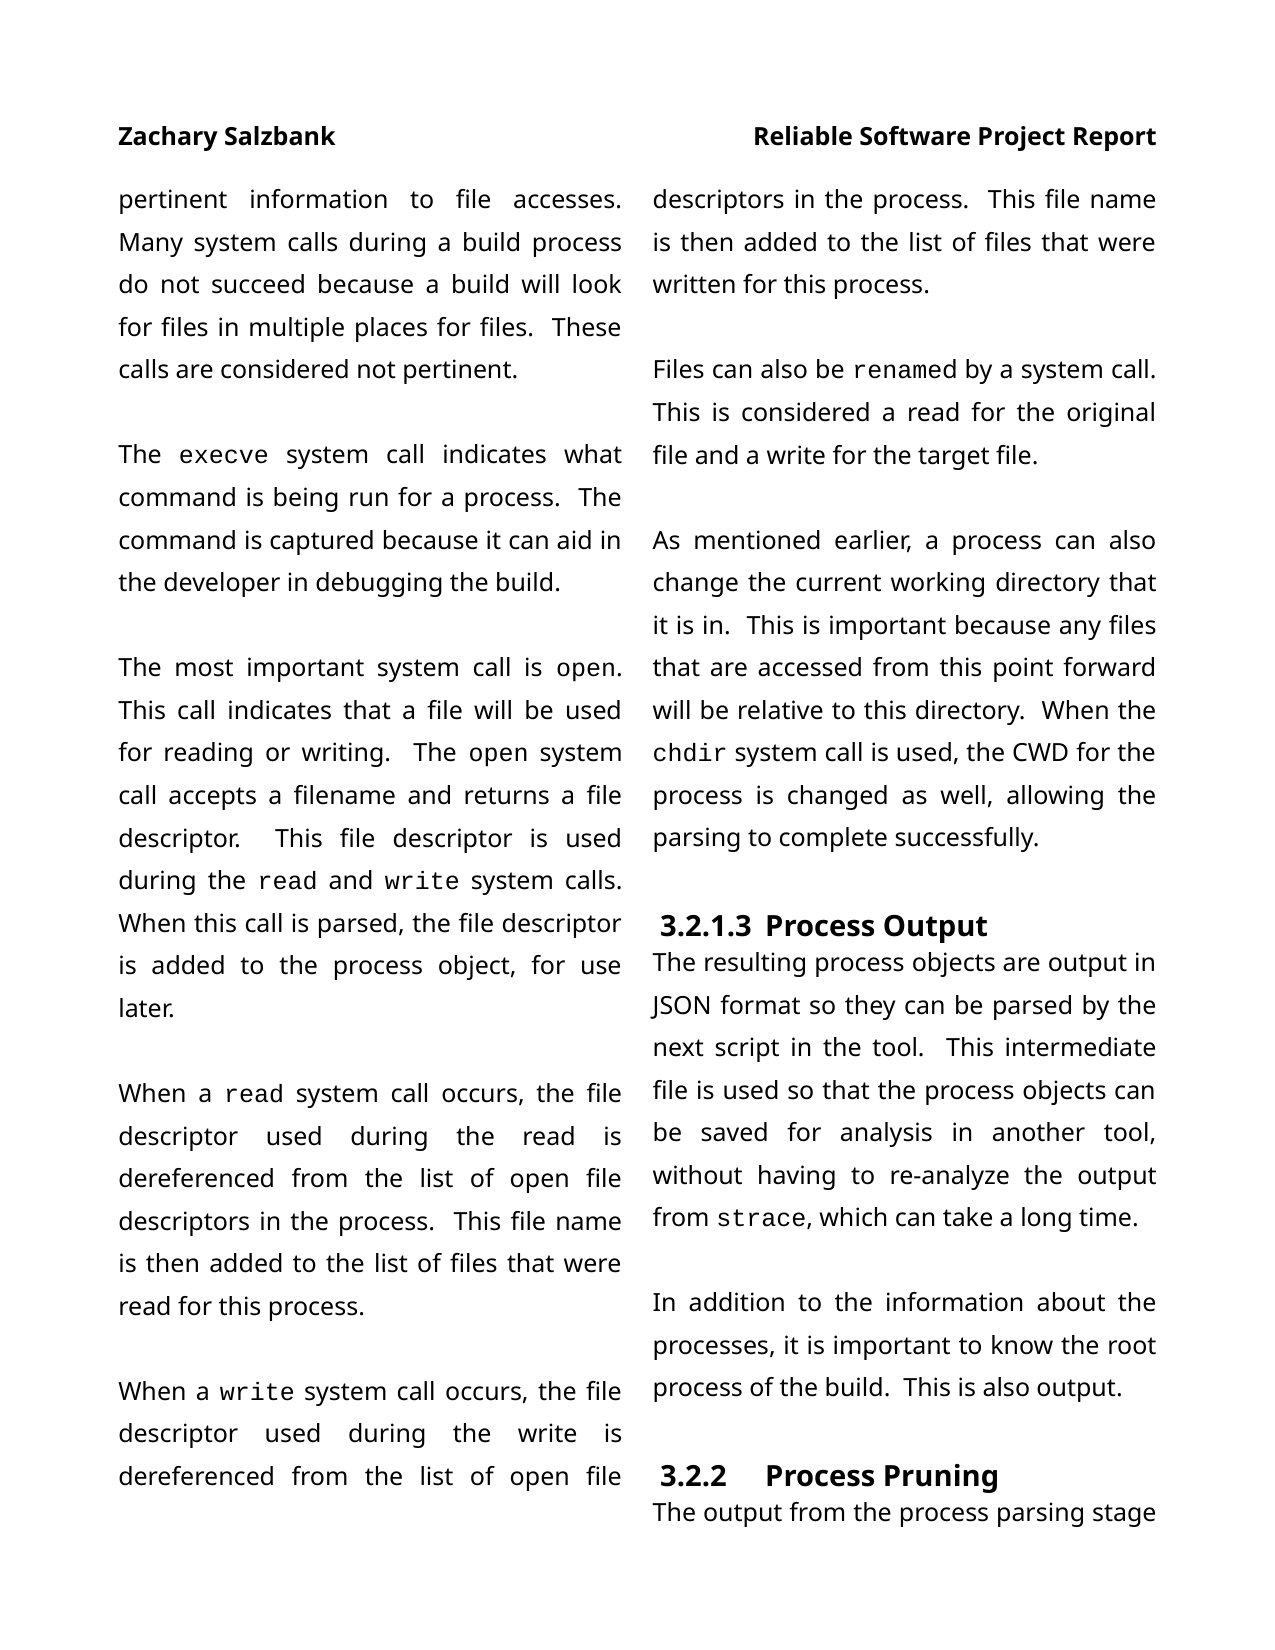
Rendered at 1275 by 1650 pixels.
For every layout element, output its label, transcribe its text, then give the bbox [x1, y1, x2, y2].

list The resulting process objects are output in JSON format so they can be parsed by the next script in the tool. This intermediate file is used so that the process objects can be saved for analysis in another tool, without having to re-analyze the output from strace, which can take a long time. [652, 945, 1157, 1234]
text descriptors in the process. This file name is then added to the list of files that were written for this process. [652, 182, 1157, 301]
list pertinent information to file accesses. Many system calls during a build process do not succeed because a build will look for files in multiple places for files. These calls are considered not pertinent. [118, 182, 622, 386]
text The execve system call indicates what command is being run for a process. The command is captured because it can aid in the developer in debugging the build. [118, 437, 622, 599]
list The output from the process parsing stage [637, 1495, 1157, 1529]
text As mentioned earlier, a process can also change the current working directory that it is in. This is important because any files that are accessed from this point forward will be relative to this directory. When the chdir system call is used, the CWD for the process is changed as well, allowing the parsing to complete successfully. [652, 522, 1157, 854]
list Process Pruning [652, 1455, 1157, 1495]
text When a read system call occurs, the file descriptor used during the read is dereferenced from the list of open file descriptors in the process. This file name is then added to the list of files that were read for this process. [118, 1076, 622, 1322]
list Process Output [652, 905, 1157, 945]
text The most important system call is open. This call indicates that a file will be used for reading or writing. The open system call accepts a filename and returns a file descriptor. This file descriptor is used during the read and write system calls. When this call is parsed, the file descriptor is added to the process object, for use later. [118, 650, 622, 1024]
text Files can also be renamed by a system call. This is considered a read for the original file and a write for the target file. [652, 352, 1157, 471]
text When a write system call occurs, the file descriptor used during the write is dereferenced from the list of open file [118, 1373, 622, 1492]
text In addition to the information about the processes, it is important to know the root process of the build. This is also output. [652, 1285, 1157, 1404]
